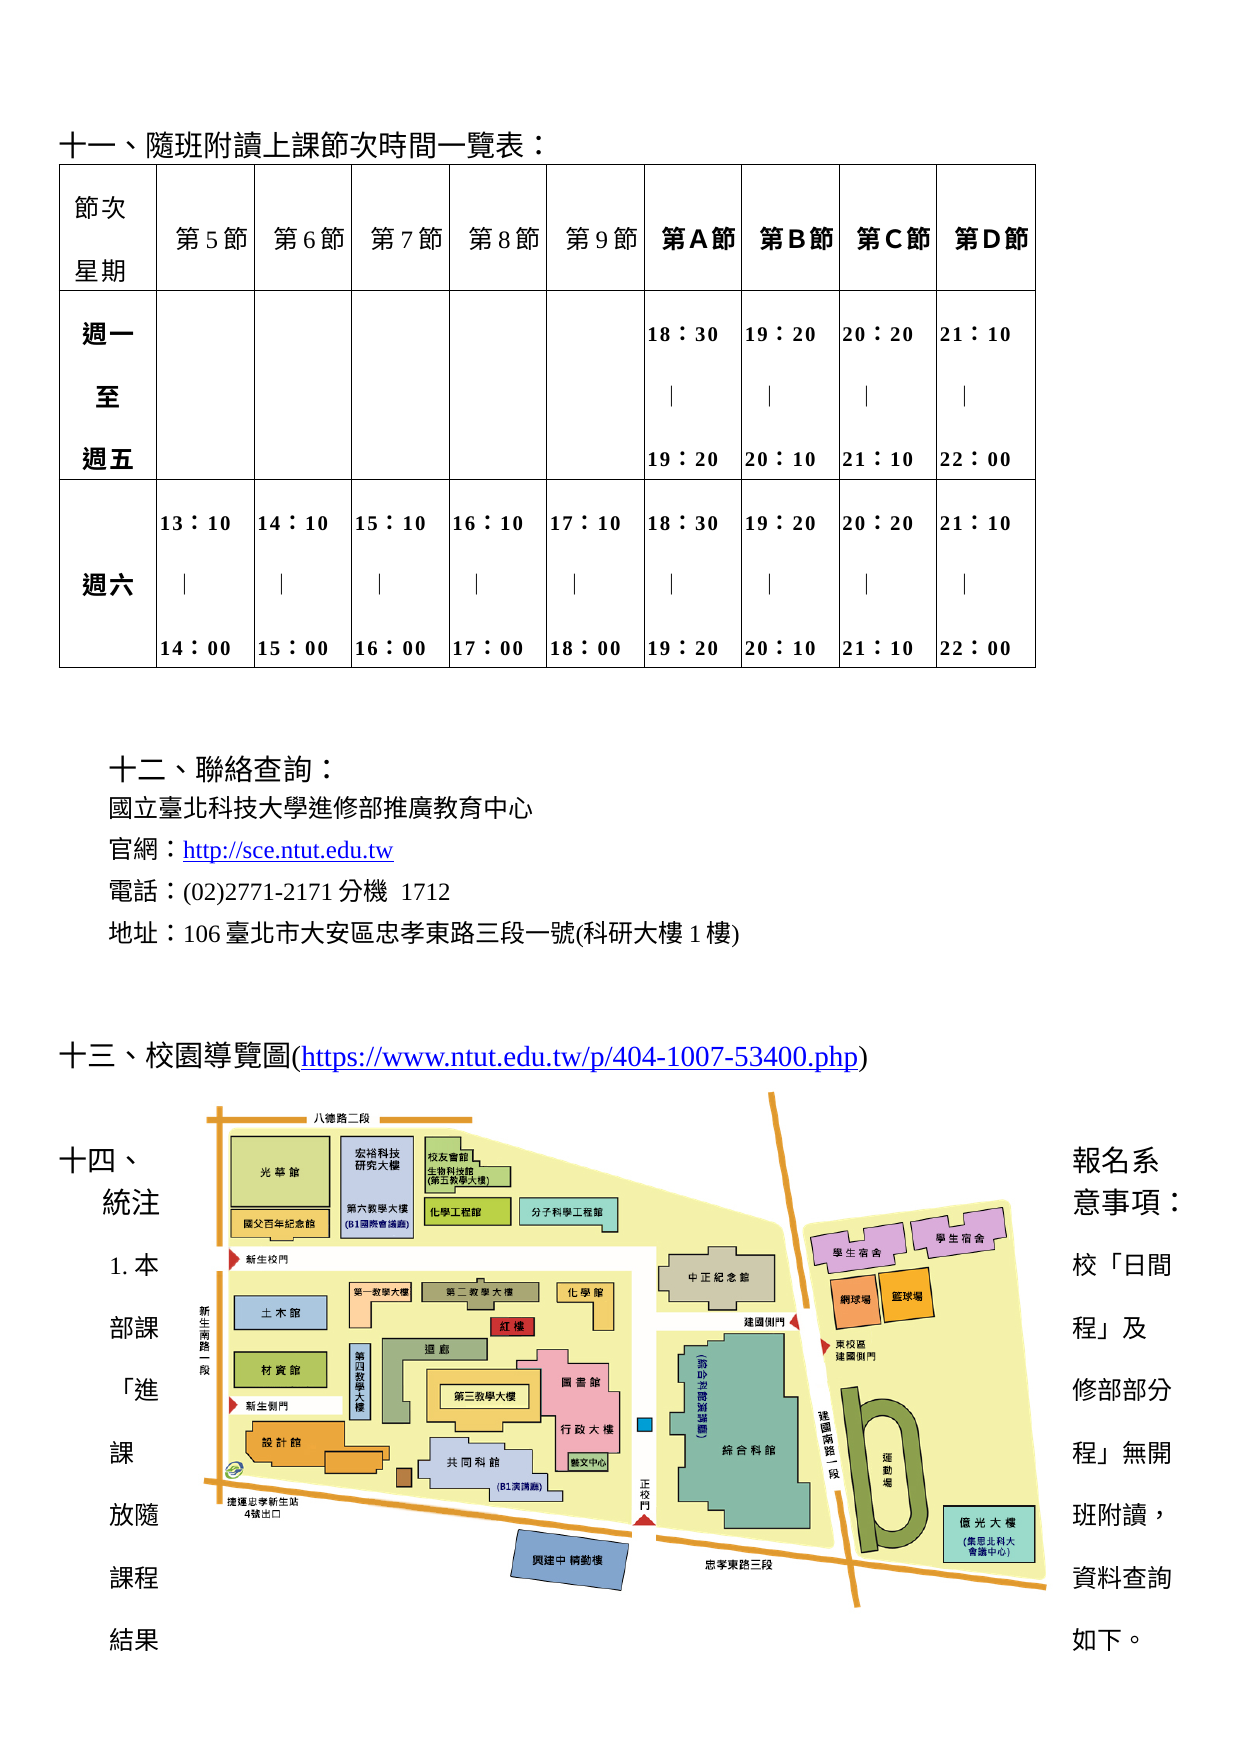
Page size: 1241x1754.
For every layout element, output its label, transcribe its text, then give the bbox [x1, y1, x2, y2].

table_cell [352, 291, 449, 479]
text 1. 本校「日間部課程」及「進修部部分課程」無開放隨班附讀，課程資料查詢結果如下。 [109, 1222, 1181, 1659]
table_header 第5節 [157, 165, 254, 290]
text 官網：http://sce.ntut.edu.tw [108, 830, 1181, 866]
table_header 第Ｂ節 [742, 165, 839, 290]
list 報名系統注意事項： [58, 1137, 167, 1222]
table_cell 19：20 ｜ 20：10 [742, 480, 839, 667]
text 國立臺北科技大學進修部推廣教育中心 [108, 788, 1181, 824]
table_cell [547, 291, 644, 479]
table_header 第Ｄ節 [937, 165, 1035, 290]
table_cell [450, 291, 546, 479]
table_cell 19：20 ｜ 20：10 [742, 291, 839, 479]
table_cell 13：10 ｜ 14：00 [157, 480, 254, 667]
table_header 第7節 [352, 165, 449, 290]
text 電話：(02)2771-2171分機 1712 [108, 872, 1181, 908]
table_cell 18：30 ｜ 19：20 [645, 291, 741, 479]
table_cell 14：10 ｜ 15：00 [255, 480, 351, 667]
table_cell 週一 至 週五 [60, 291, 156, 479]
text 地址：106臺北市大安區忠孝東路三段一號(科研大樓1樓) [108, 913, 1181, 949]
list 報名系統注意事項： [1073, 1137, 1181, 1222]
table_header 第6節 [255, 165, 351, 290]
table_cell 20：20 ｜ 21：10 [840, 291, 936, 479]
table_cell 20：20 ｜ 21：10 [840, 480, 936, 667]
table_cell [157, 291, 254, 479]
list 校園導覽圖(https://www.ntut.edu.tw/p/404-1007-53400.php) [58, 1012, 1181, 1075]
table_header 節次 星期 [60, 165, 156, 290]
table_cell 18：30 ｜ 19：20 [645, 480, 741, 667]
table_header 第9節 [547, 165, 644, 290]
table_header 第8節 [450, 165, 546, 290]
table_cell 16：10 ｜ 17：00 [450, 480, 546, 667]
table_cell 週六 [60, 480, 156, 667]
table_cell 15：10 ｜ 16：00 [352, 480, 449, 667]
list 聯絡查詢： [108, 726, 1181, 788]
table_cell [255, 291, 351, 479]
table_cell 21：10 ｜ 22：00 [937, 480, 1035, 667]
table_cell 17：10 ｜ 18：00 [547, 480, 644, 667]
table_header 第Ａ節 [645, 165, 741, 290]
list 隨班附讀上課節次時間一覽表： [58, 102, 1181, 164]
table_cell 21：10 ｜ 22：00 [937, 291, 1035, 479]
table_header 第Ｃ節 [840, 165, 936, 290]
